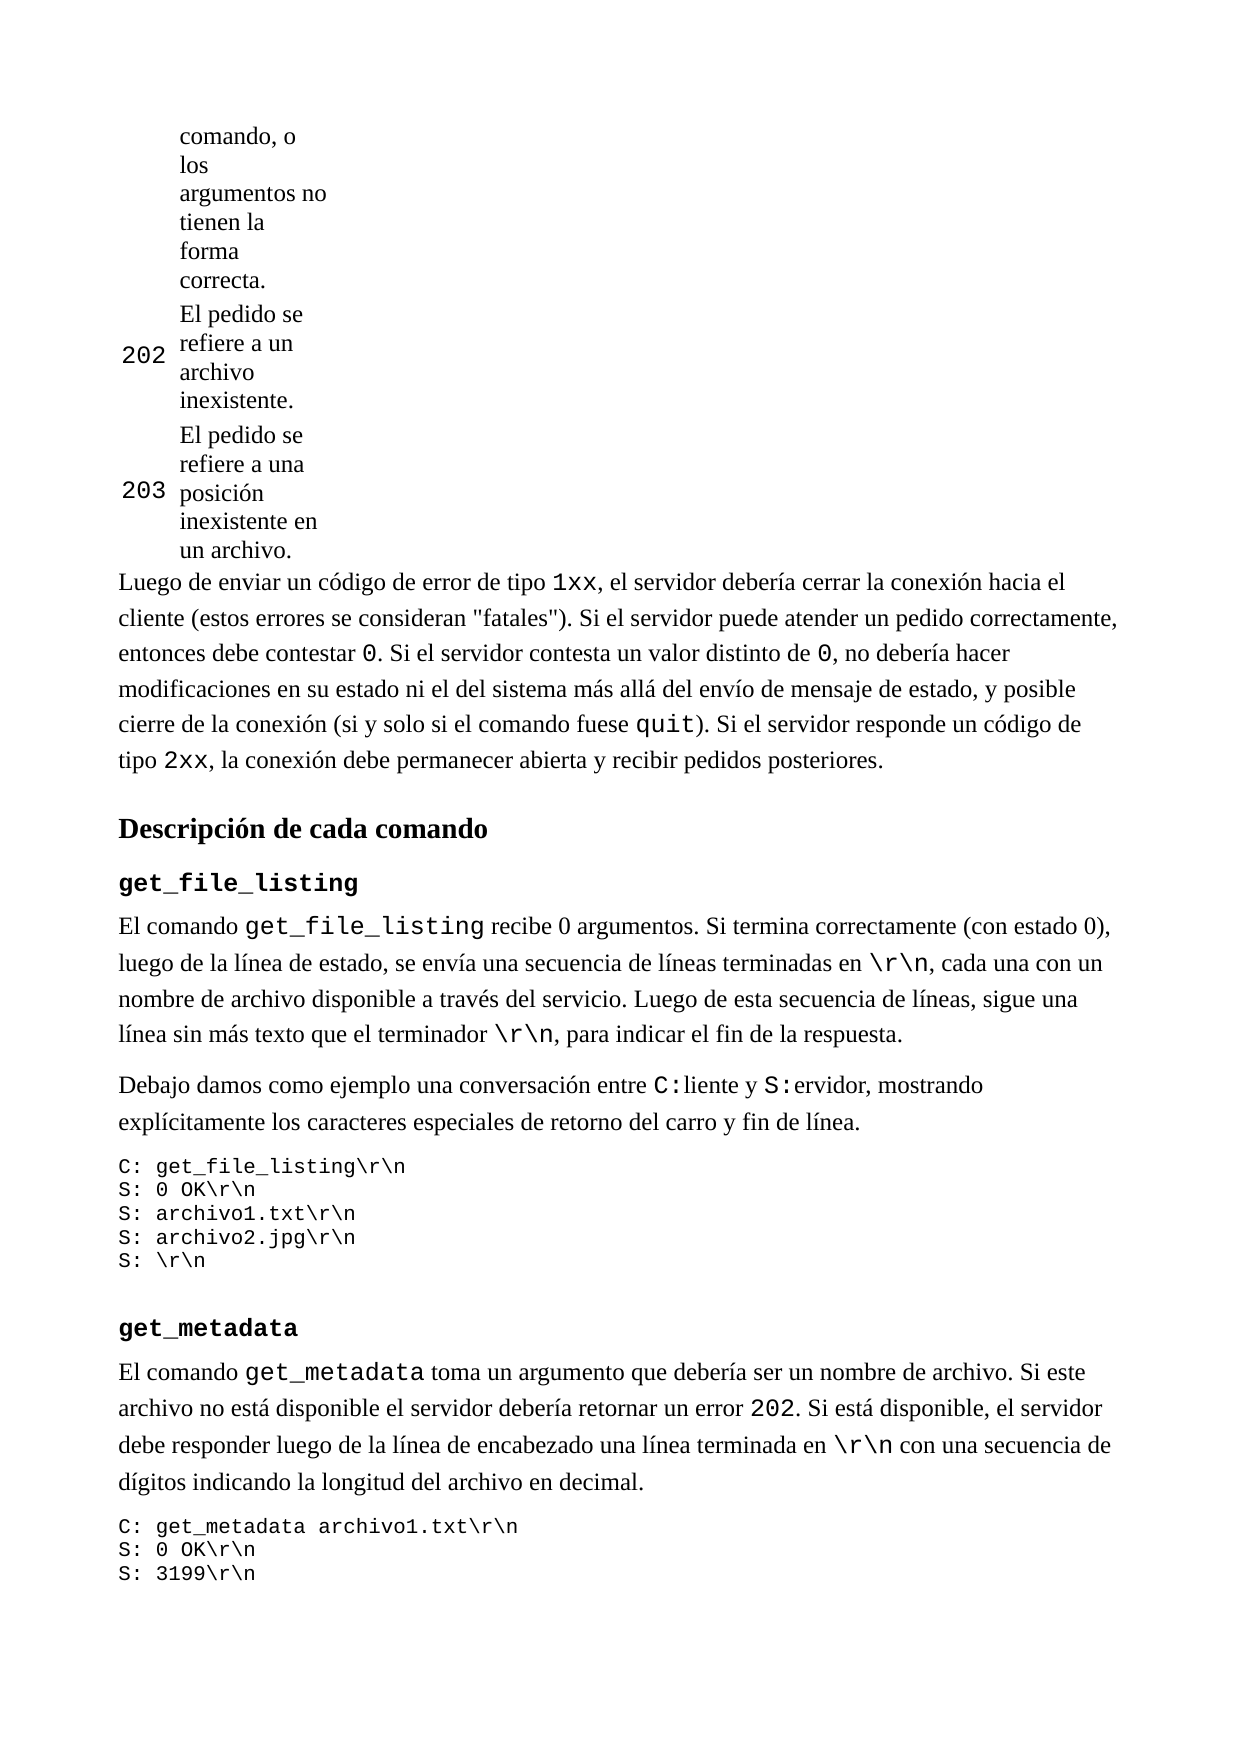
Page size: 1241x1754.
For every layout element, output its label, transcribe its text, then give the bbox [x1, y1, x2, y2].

text C: get_metadata archivo1.txt\r\n [118, 1516, 1122, 1539]
subtitle Descripción de cada comando [118, 812, 1122, 845]
text C: get_file_listing\r\n [118, 1156, 1122, 1179]
text Debajo damos como ejemplo una conversación entre C:liente y S:ervidor, mostrando explícitamente los caracteres especiales de retorno del carro y fin de línea. [118, 1070, 1122, 1136]
text Luego de enviar un código de error de tipo 1xx, el servidor debería cerrar la conexión hacia el cliente (estos errores se consideran "fatales"). Si el servidor puede atender un pedido correctamente, entonces debe contestar 0. Si el servidor contesta un valor distinto de 0, no debería hacer modificaciones en su estado ni el del sistema más allá del envío de mensaje de estado, y posible cierre de la conexión (si y solo si el comando fuese quit). Si el servidor responde un código de tipo 2xx, la conexión debe permanecer abierta y recibir pedidos posteriores. [118, 567, 1122, 776]
table_cell comando, o los argumentos no tienen la forma correcta. [176, 118, 332, 296]
table_cell [118, 118, 176, 296]
text El comando get_file_listing recibe 0 argumentos. Si termina correctamente (con estado 0), luego de la línea de estado, se envía una secuencia de líneas terminadas en \r\n, cada una con un nombre de archivo disponible a través del servicio. Luego de esta secuencia de líneas, sigue una línea sin más texto que el terminador \r\n, para indicar el fin de la respuesta. [118, 911, 1122, 1049]
table_cell El pedido se refiere a un archivo inexistente. [176, 296, 332, 417]
text S: archivo2.jpg\r\n [118, 1227, 1122, 1250]
text El comando get_metadata toma un argumento que debería ser un nombre de archivo. Si este archivo no está disponible el servidor debería retornar un error 202. Si está disponible, el servidor debe responder luego de la línea de encabezado una línea terminada en \r\n con una secuencia de dígitos indicando la longitud del archivo en decimal. [118, 1357, 1122, 1495]
text S: 3199\r\n [118, 1563, 1122, 1587]
subtitle get_metadata [118, 1316, 1122, 1344]
text S: \r\n [118, 1250, 1122, 1274]
subtitle get_file_listing [118, 870, 1122, 898]
table_cell 202 [118, 296, 176, 417]
text S: 0 OK\r\n [118, 1539, 1122, 1563]
text S: 0 OK\r\n [118, 1179, 1122, 1203]
table_cell El pedido se refiere a una posición inexistente en un archivo. [176, 417, 332, 567]
table_cell 203 [118, 417, 176, 567]
text S: archivo1.txt\r\n [118, 1203, 1122, 1227]
